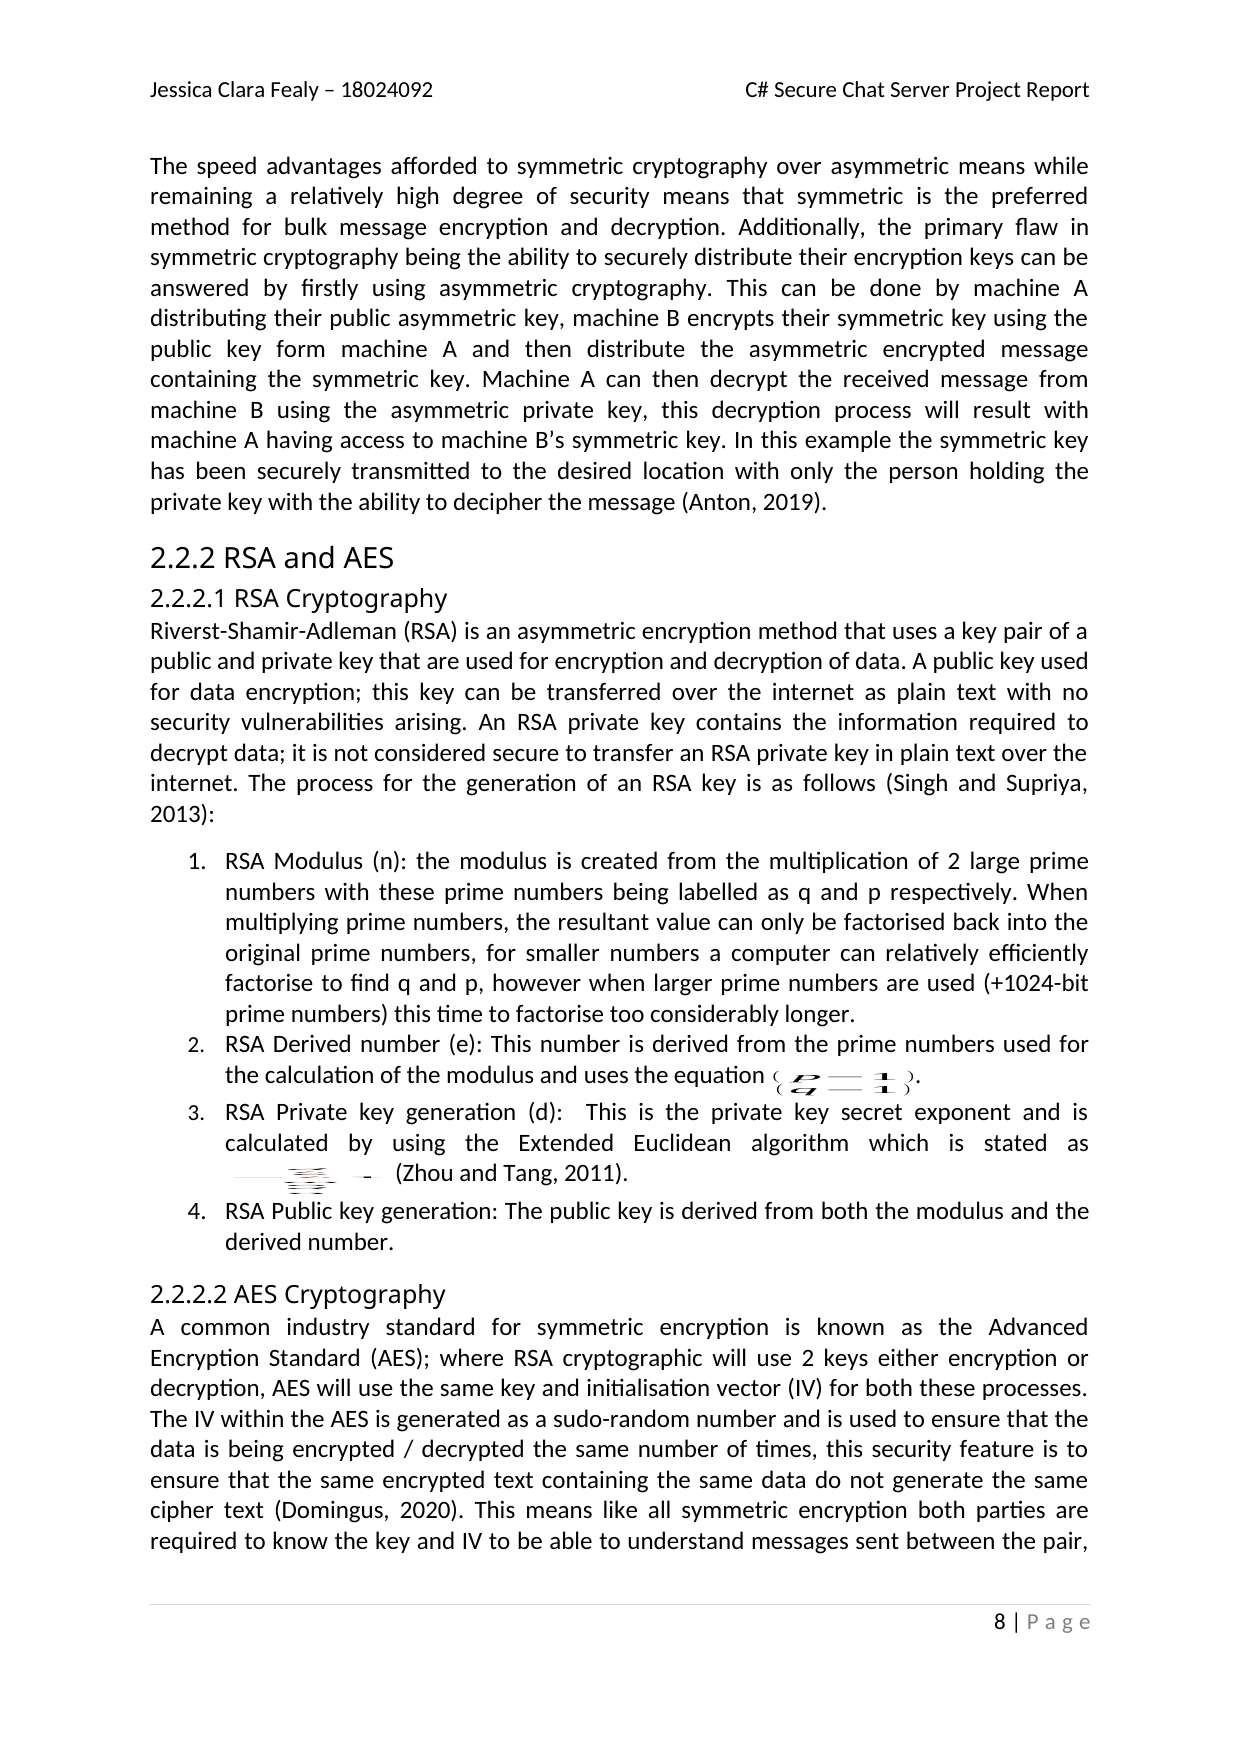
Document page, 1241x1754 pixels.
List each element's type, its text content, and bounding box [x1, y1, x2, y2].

subtitle 2.2.2 RSA and AES [150, 537, 1090, 577]
list RSA Public key generation: The public key is derived from both the modulus and the derived number. [187, 1195, 1090, 1256]
text A common industry standard for symmetric encryption is known as the Advanced Encryption Standard (AES); where RSA cryptographic will use 2 keys either encryption or decryption, AES will use the same key and initialisation vector (IV) for both these processes. The IV within the AES is generated as a sudo-random number and is used to ensure that the data is being encrypted / decrypted the same number of times, this security feature is to ensure that the same encrypted text containing the same data do not generate the same cipher text (Domingus, 2020). This means like all symmetric encryption both parties are required to know the key and IV to be able to understand messages sent between the pair, [150, 1311, 1090, 1555]
text Riverst-Shamir-Adleman (RSA) is an asymmetric encryption method that uses a key pair of a public and private key that are used for encryption and decryption of data. A public key used for data encryption; this key can be transferred over the internet as plain text with no security vulnerabilities arising. An RSA private key contains the information required to decrypt data; it is not considered secure to transfer an RSA private key in plain text over the internet. The process for the generation of an RSA key is as follows (Singh and Supriya, 2013): [150, 615, 1090, 829]
text The speed advantages afforded to symmetric cryptography over asymmetric means while remaining a relatively high degree of security means that symmetric is the preferred method for bulk message encryption and decryption. Additionally, the primary flaw in symmetric cryptography being the ability to securely distribute their encryption keys can be answered by firstly using asymmetric cryptography. This can be done by machine A distributing their public asymmetric key, machine B encrypts their symmetric key using the public key form machine A and then distribute the asymmetric encrypted message containing the symmetric key. Machine A can then decrypt the received message from machine B using the asymmetric private key, this decryption process will result with machine A having access to machine B’s symmetric key. In this example the symmetric key has been securely transmitted to the desired location with only the person holding the private key with the ability to decipher the message (Anton, 2019). [150, 150, 1090, 516]
subtitle 2.2.2.1 RSA Cryptography [150, 581, 1090, 615]
list RSA Derived number (e): This number is derived from the prime numbers used for the calculation of the modulus and uses the equation . [187, 1028, 1090, 1097]
list RSA Private key generation (d): This is the private key secret exponent and is calculated by using the Extended Euclidean algorithm which is stated as (Zhou and Tang, 2011). [187, 1097, 1090, 1195]
subtitle 2.2.2.2 AES Cryptography [150, 1277, 1090, 1311]
list RSA Modulus (n): the modulus is created from the multiplication of 2 large prime numbers with these prime numbers being labelled as q and p respectively. When multiplying prime numbers, the resultant value can only be factorised back into the original prime numbers, for smaller numbers a computer can relatively efficiently factorise to find q and p, however when larger prime numbers are used (+1024-bit prime numbers) this time to factorise too considerably longer. [187, 845, 1090, 1028]
